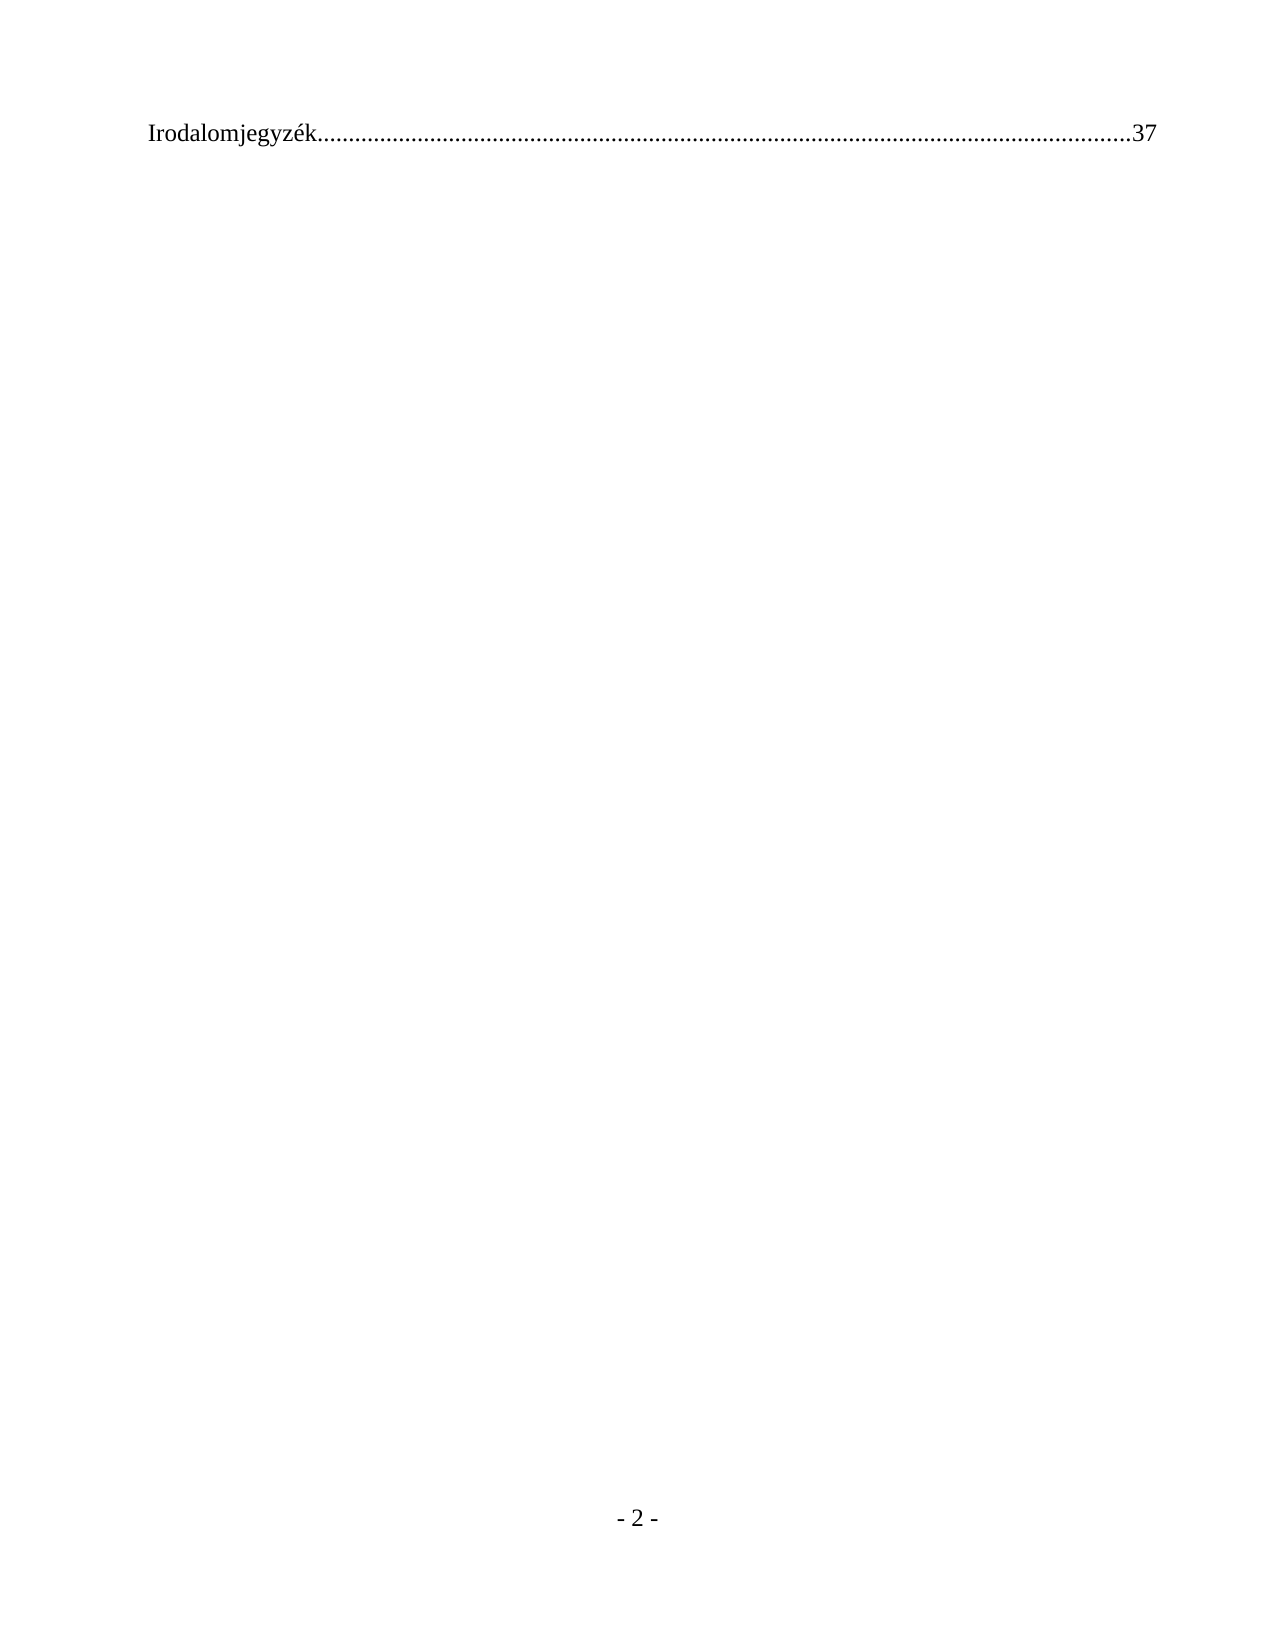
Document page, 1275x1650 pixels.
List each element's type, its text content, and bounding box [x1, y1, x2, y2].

text Irodalomjegyzék 37 [148, 118, 1157, 147]
